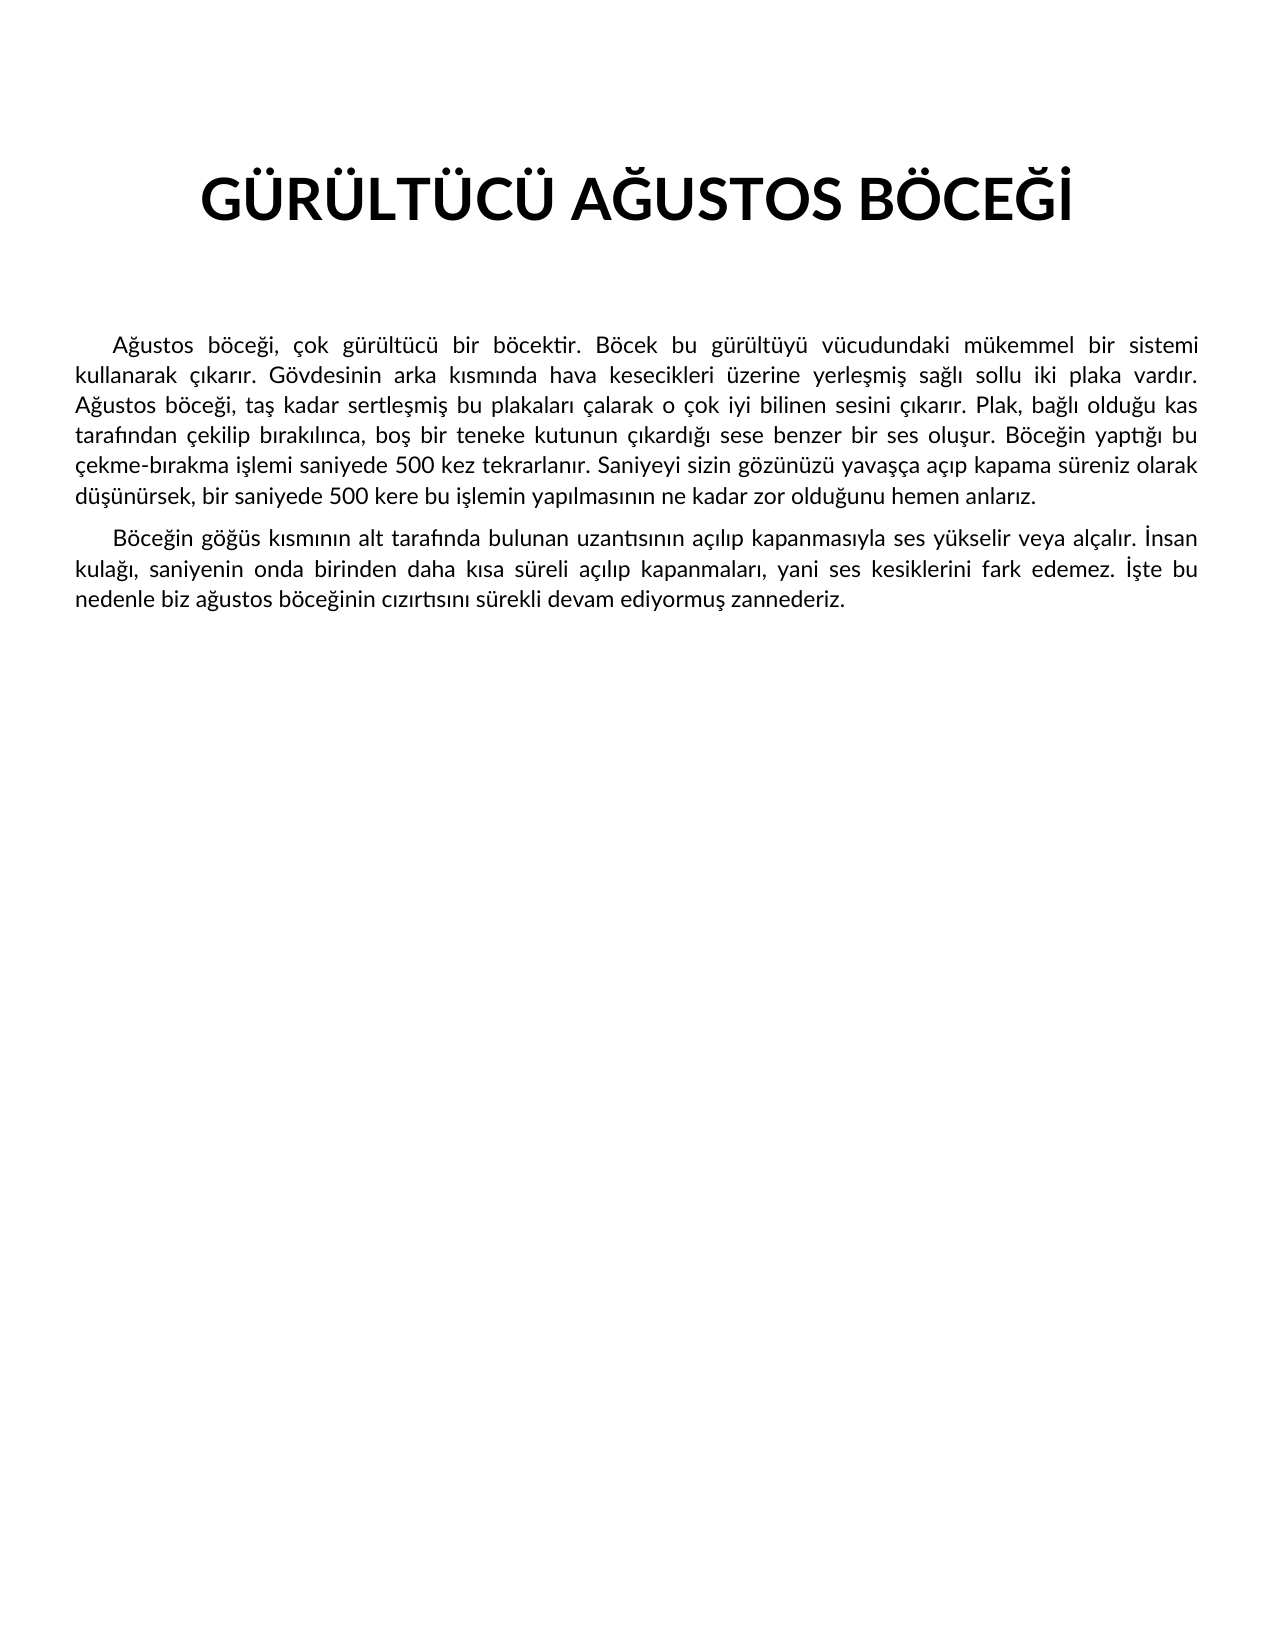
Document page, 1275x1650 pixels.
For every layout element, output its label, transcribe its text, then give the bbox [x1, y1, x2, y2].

text Böceğin göğüs kısmının alt tarafında bulunan uzantısının açılıp kapanmasıyla ses yükselir veya alçalır. İnsan kulağı, saniyenin onda birinden daha kısa süreli açılıp kapanmaları, yani ses kesiklerini fark edemez. İşte bu nedenle biz ağustos böceğinin cızırtısını sürekli devam ediyormuş zannederiz. [75, 524, 1200, 612]
subtitle GÜRÜLTÜCÜ AĞUSTOS BÖCEĞİ [75, 162, 1200, 232]
text Ağustos böceği, çok gürültücü bir böcektir. Böcek bu gürültüyü vücudundaki mükemmel bir sistemi kullanarak çıkarır. Gövdesinin arka kısmında hava kesecikleri üzerine yerleşmiş sağlı sollu iki plaka vardır. Ağustos böceği, taş kadar sertleşmiş bu plakaları çalarak o çok iyi bilinen sesini çıkarır. Plak, bağlı olduğu kas tarafından çekilip bırakılınca, boş bir teneke kutunun çıkardığı sese benzer bir ses oluşur. Böceğin yaptığı bu çekme-bırakma işlemi saniyede 500 kez tekrarlanır. Saniyeyi sizin gözünüzü yavaşça açıp kapama süreniz olarak düşünürsek, bir saniyede 500 kere bu işlemin yapılmasının ne kadar zor olduğunu hemen anlarız. [75, 330, 1200, 509]
